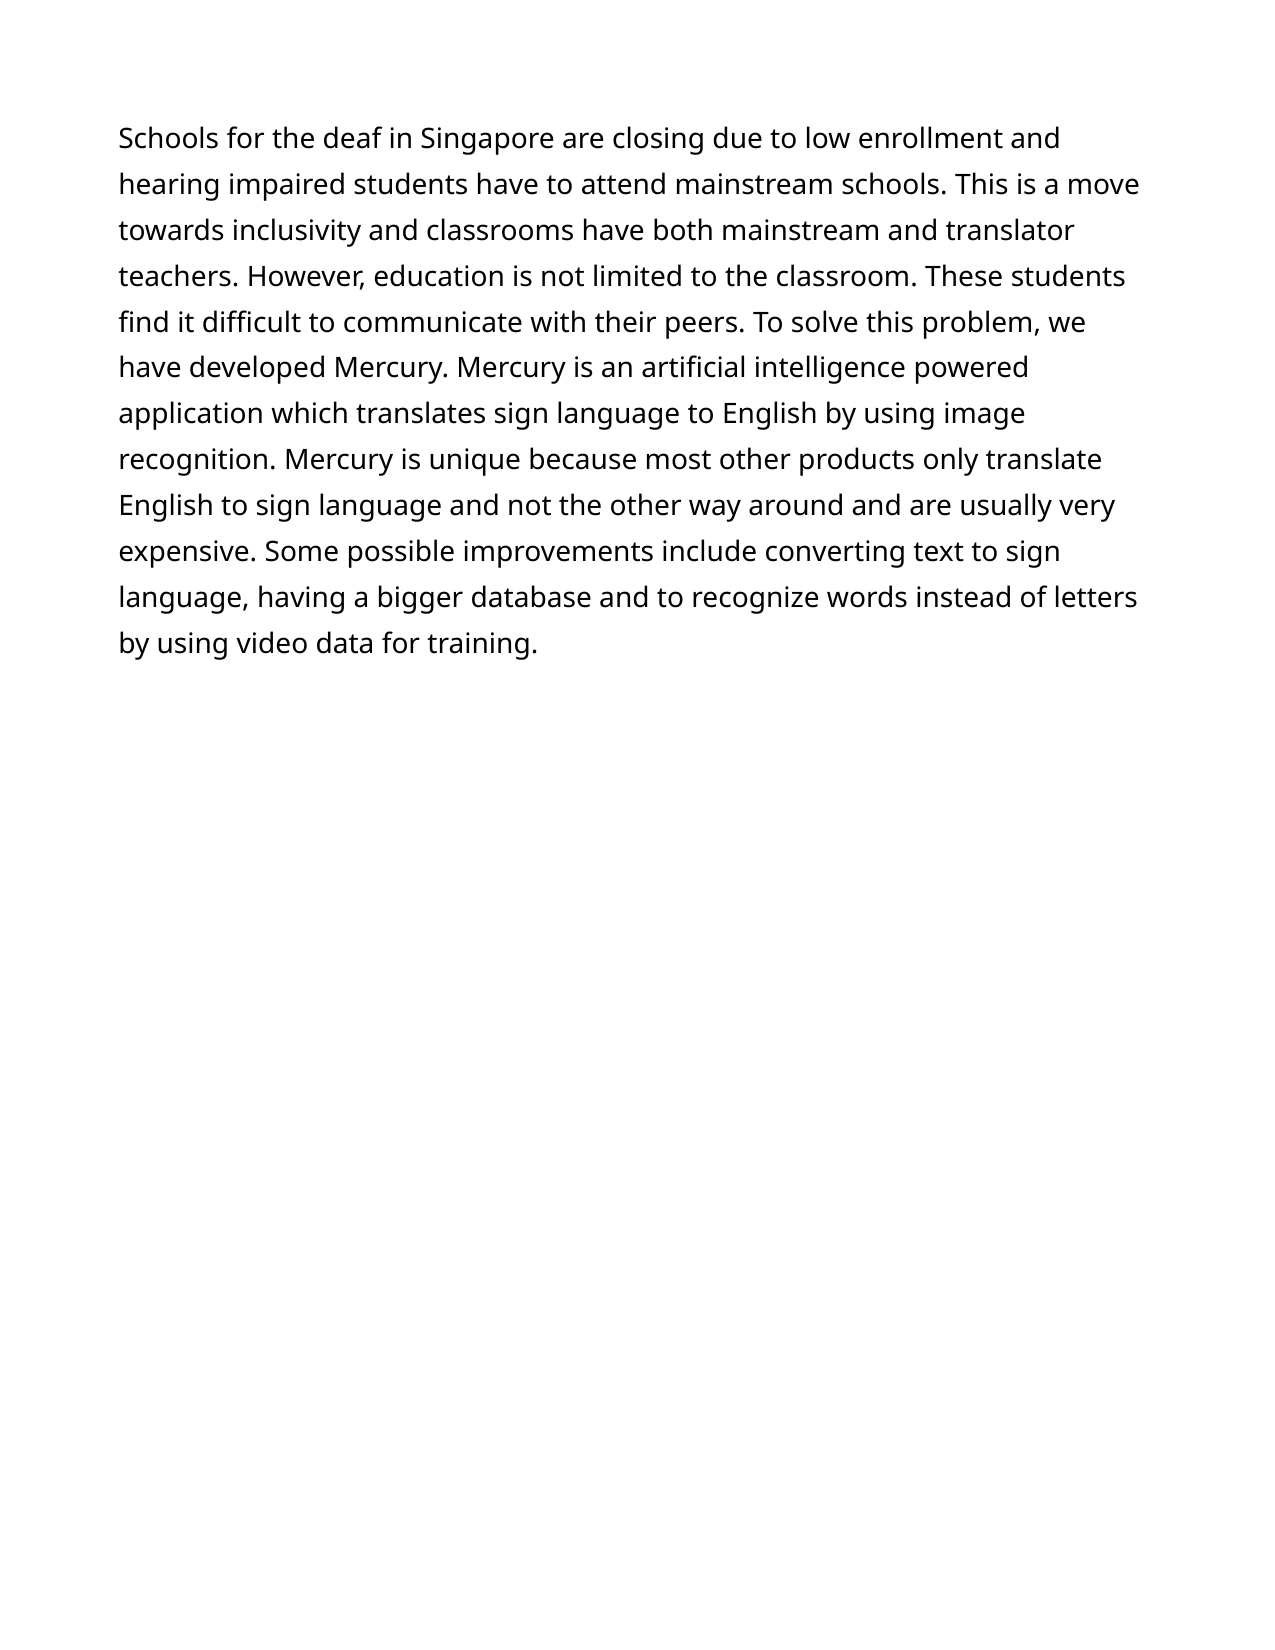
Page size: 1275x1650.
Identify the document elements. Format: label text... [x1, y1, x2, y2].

text Schools for the deaf in Singapore are closing due to low enrollment and hearing impaired students have to attend mainstream schools. This is a move towards inclusivity and classrooms have both mainstream and translator teachers. However, education is not limited to the classroom. These students find it difficult to communicate with their peers. To solve this problem, we have developed Mercury. Mercury is an artificial intelligence powered application which translates sign language to English by using image recognition. Mercury is unique because most other products only translate English to sign language and not the other way around and are usually very expensive. Some possible improvements include converting text to sign language, having a bigger database and to recognize words instead of letters by using video data for training. [118, 118, 1157, 662]
